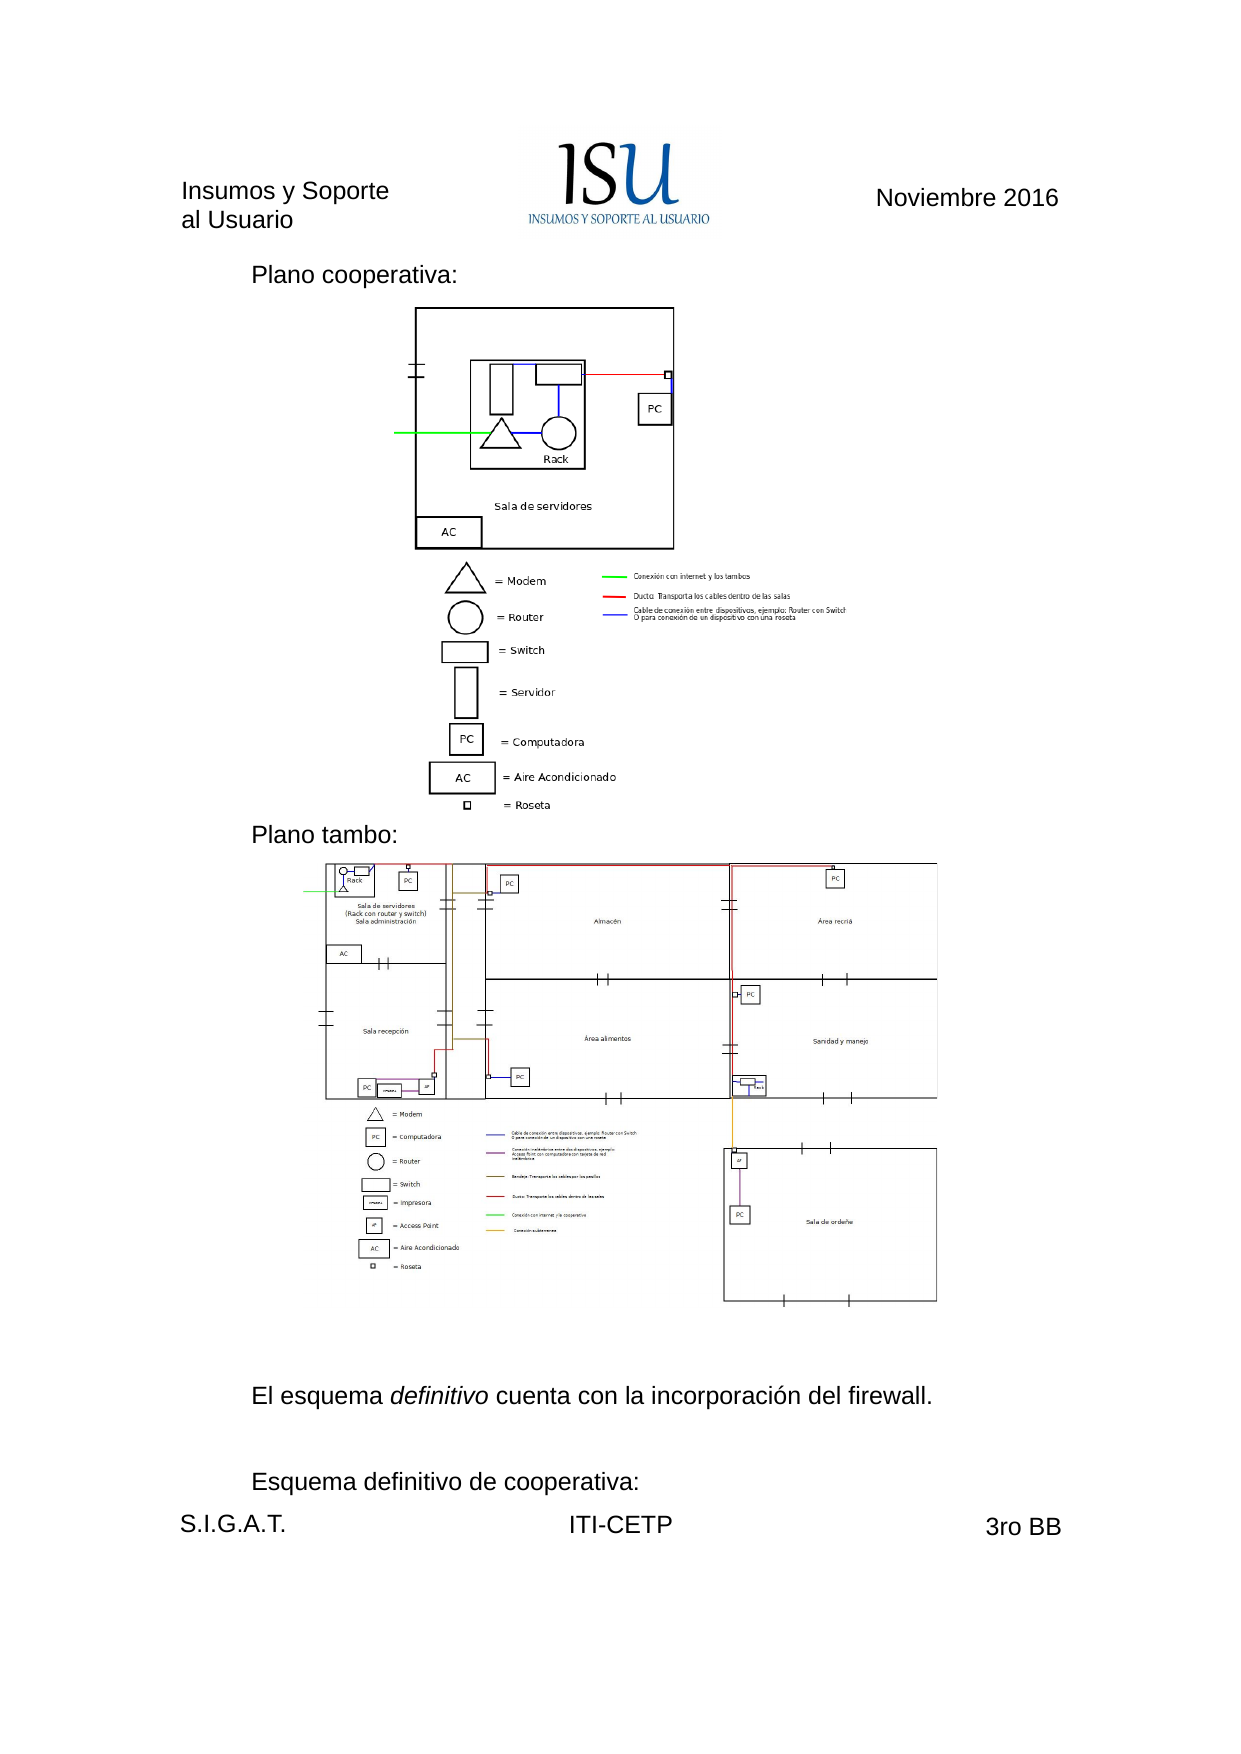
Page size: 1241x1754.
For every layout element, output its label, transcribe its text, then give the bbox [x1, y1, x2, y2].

text Plano tambo: [177, 820, 1063, 849]
picture [393, 307, 847, 811]
text Plano cooperativa: [177, 260, 1063, 288]
text Esquema definitivo de cooperativa: [177, 1467, 1063, 1496]
picture [303, 863, 938, 1308]
text El esquema definitivo cuenta con la incorporación del firewall. [177, 1381, 1063, 1410]
picture [517, 125, 723, 239]
